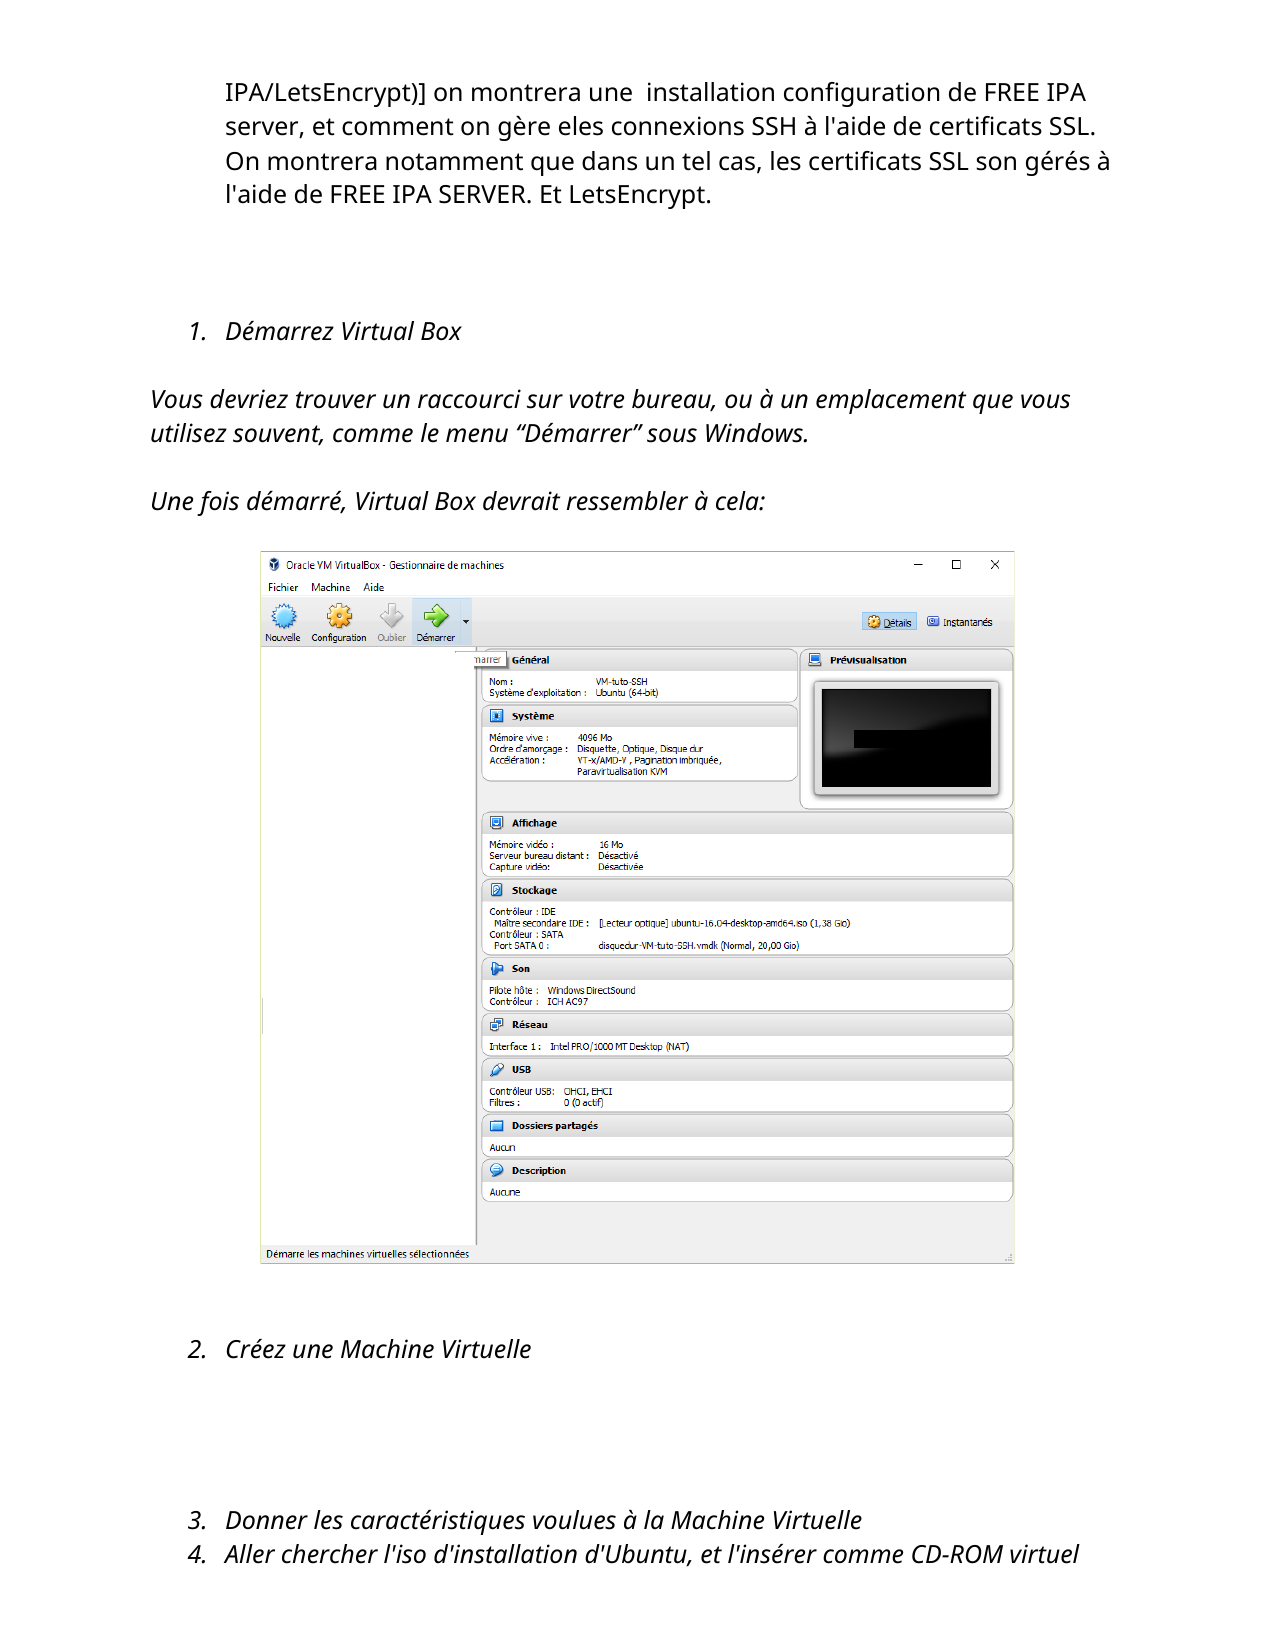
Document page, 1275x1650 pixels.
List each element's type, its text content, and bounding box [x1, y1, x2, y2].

list IPA/LetsEncrypt)] on montrera une installation configuration de FREE IPA server, et comment on gère eles connexions SSH à l'aide de certificats SSL. On montrera notamment que dans un tel cas, les certificats SSL son gérés à l'aide de FREE IPA SERVER. Et LetsEncrypt. [187, 75, 1125, 211]
text Une fois démarré, Virtual Box devrait ressembler à cela: [150, 484, 1125, 518]
text Vous devriez trouver un raccourci sur votre bureau, ou à un emplacement que vous utilisez souvent, comme le menu “Démarrer” sous Windows. [150, 382, 1125, 450]
list Créez une Machine Virtuelle [187, 1332, 1125, 1366]
picture [260, 551, 1015, 1264]
list Donner les caractéristiques voulues à la Machine Virtuelle [187, 1502, 1125, 1536]
list Aller chercher l'iso d'installation d'Ubuntu, et l'insérer comme CD-ROM virtuel [187, 1536, 1125, 1570]
list Démarrez Virtual Box [187, 313, 1125, 347]
